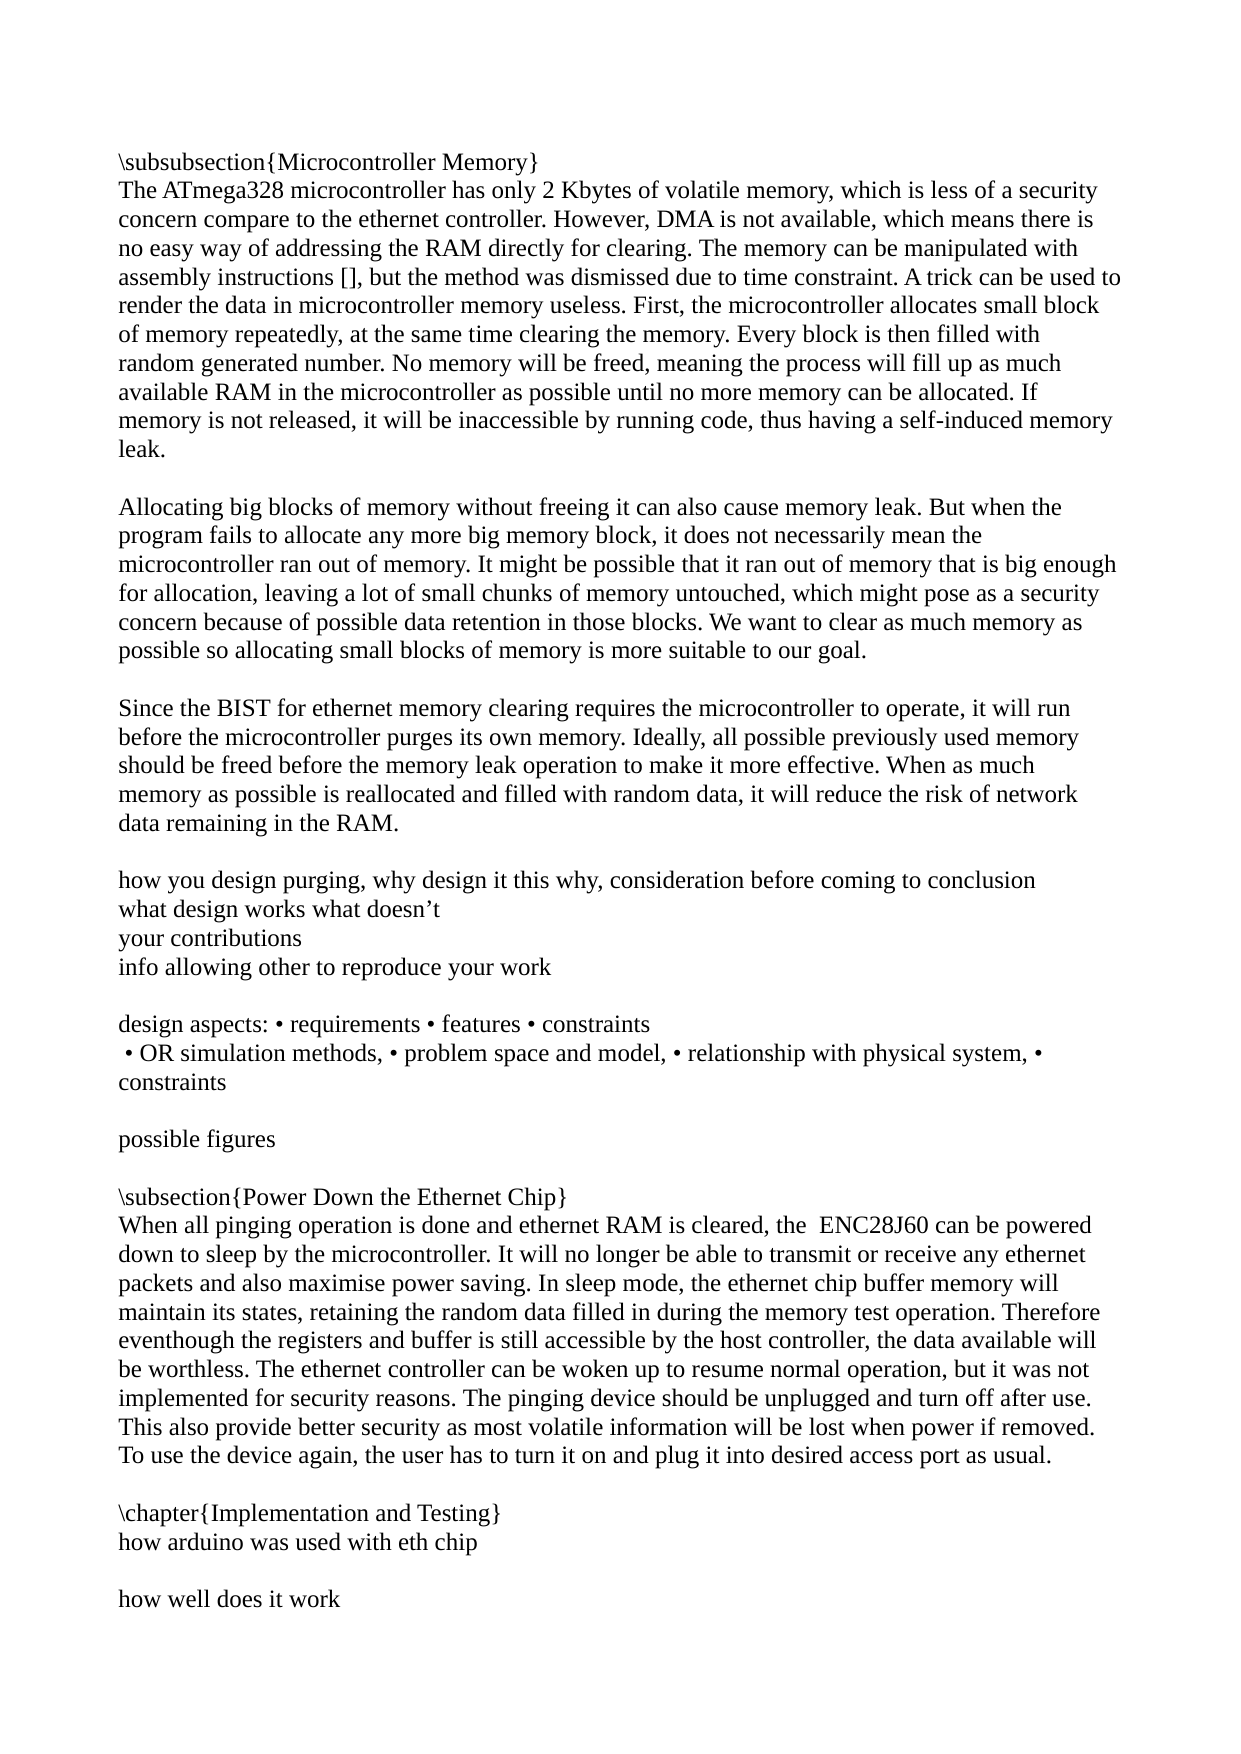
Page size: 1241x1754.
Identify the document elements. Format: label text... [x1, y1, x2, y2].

text The ATmega328 microcontroller has only 2 Kbytes of volatile memory, which is less of a security concern compare to the ethernet controller. However, DMA is not available, which means there is no easy way of addressing the RAM directly for clearing. The memory can be manipulated with assembly instructions [], but the method was dismissed due to time constraint. A trick can be used to render the data in microcontroller memory useless. First, the microcontroller allocates small block of memory repeatedly, at the same time clearing the memory. Every block is then filled with random generated number. No memory will be freed, meaning the process will fill up as much available RAM in the microcontroller as possible until no more memory can be allocated. If memory is not released, it will be inaccessible by running code, thus having a self-induced memory leak. [118, 176, 1122, 463]
text Since the BIST for ethernet memory clearing requires the microcontroller to operate, it will run before the microcontroller purges its own memory. Ideally, all possible previously used memory should be freed before the memory leak operation to make it more effective. When as much memory as possible is reallocated and filled with random data, it will reduce the risk of network data remaining in the RAM. [118, 693, 1122, 837]
text how you design purging, why design it this why, consideration before coming to conclusion [118, 866, 1122, 894]
text your contributions [118, 923, 1122, 952]
text what design works what doesn’t [118, 894, 1122, 923]
text \subsubsection{Microcontroller Memory} [118, 147, 1122, 176]
text design aspects: • requirements • features • constraints [118, 1009, 1122, 1038]
text \subsection{Power Down the Ethernet Chip} [118, 1182, 1122, 1211]
text When all pinging operation is done and ethernet RAM is cleared, the ENC28J60 can be powered down to sleep by the microcontroller. It will no longer be able to transmit or receive any ethernet packets and also maximise power saving. In sleep mode, the ethernet chip buffer memory will maintain its states, retaining the random data filled in during the memory test operation. Therefore eventhough the registers and buffer is still accessible by the host controller, the data available will be worthless. The ethernet controller can be woken up to resume normal operation, but it was not implemented for security reasons. The pinging device should be unplugged and turn off after use. This also provide better security as most volatile information will be lost when power if removed. To use the device again, the user has to turn it on and plug it into desired access port as usual. [118, 1211, 1122, 1469]
text \chapter{Implementation and Testing} [118, 1498, 1122, 1527]
text • OR simulation methods, • problem space and model, • relationship with physical system, • constraints [118, 1038, 1122, 1096]
text how arduino was used with eth chip [118, 1527, 1122, 1556]
text info allowing other to reproduce your work [118, 952, 1122, 981]
text Allocating big blocks of memory without freeing it can also cause memory leak. But when the program fails to allocate any more big memory block, it does not necessarily mean the microcontroller ran out of memory. It might be possible that it ran out of memory that is big enough for allocation, leaving a lot of small chunks of memory untouched, which might pose as a security concern because of possible data retention in those blocks. We want to clear as much memory as possible so allocating small blocks of memory is more suitable to our goal. [118, 492, 1122, 664]
text possible figures [118, 1124, 1122, 1153]
text how well does it work [118, 1584, 1122, 1613]
